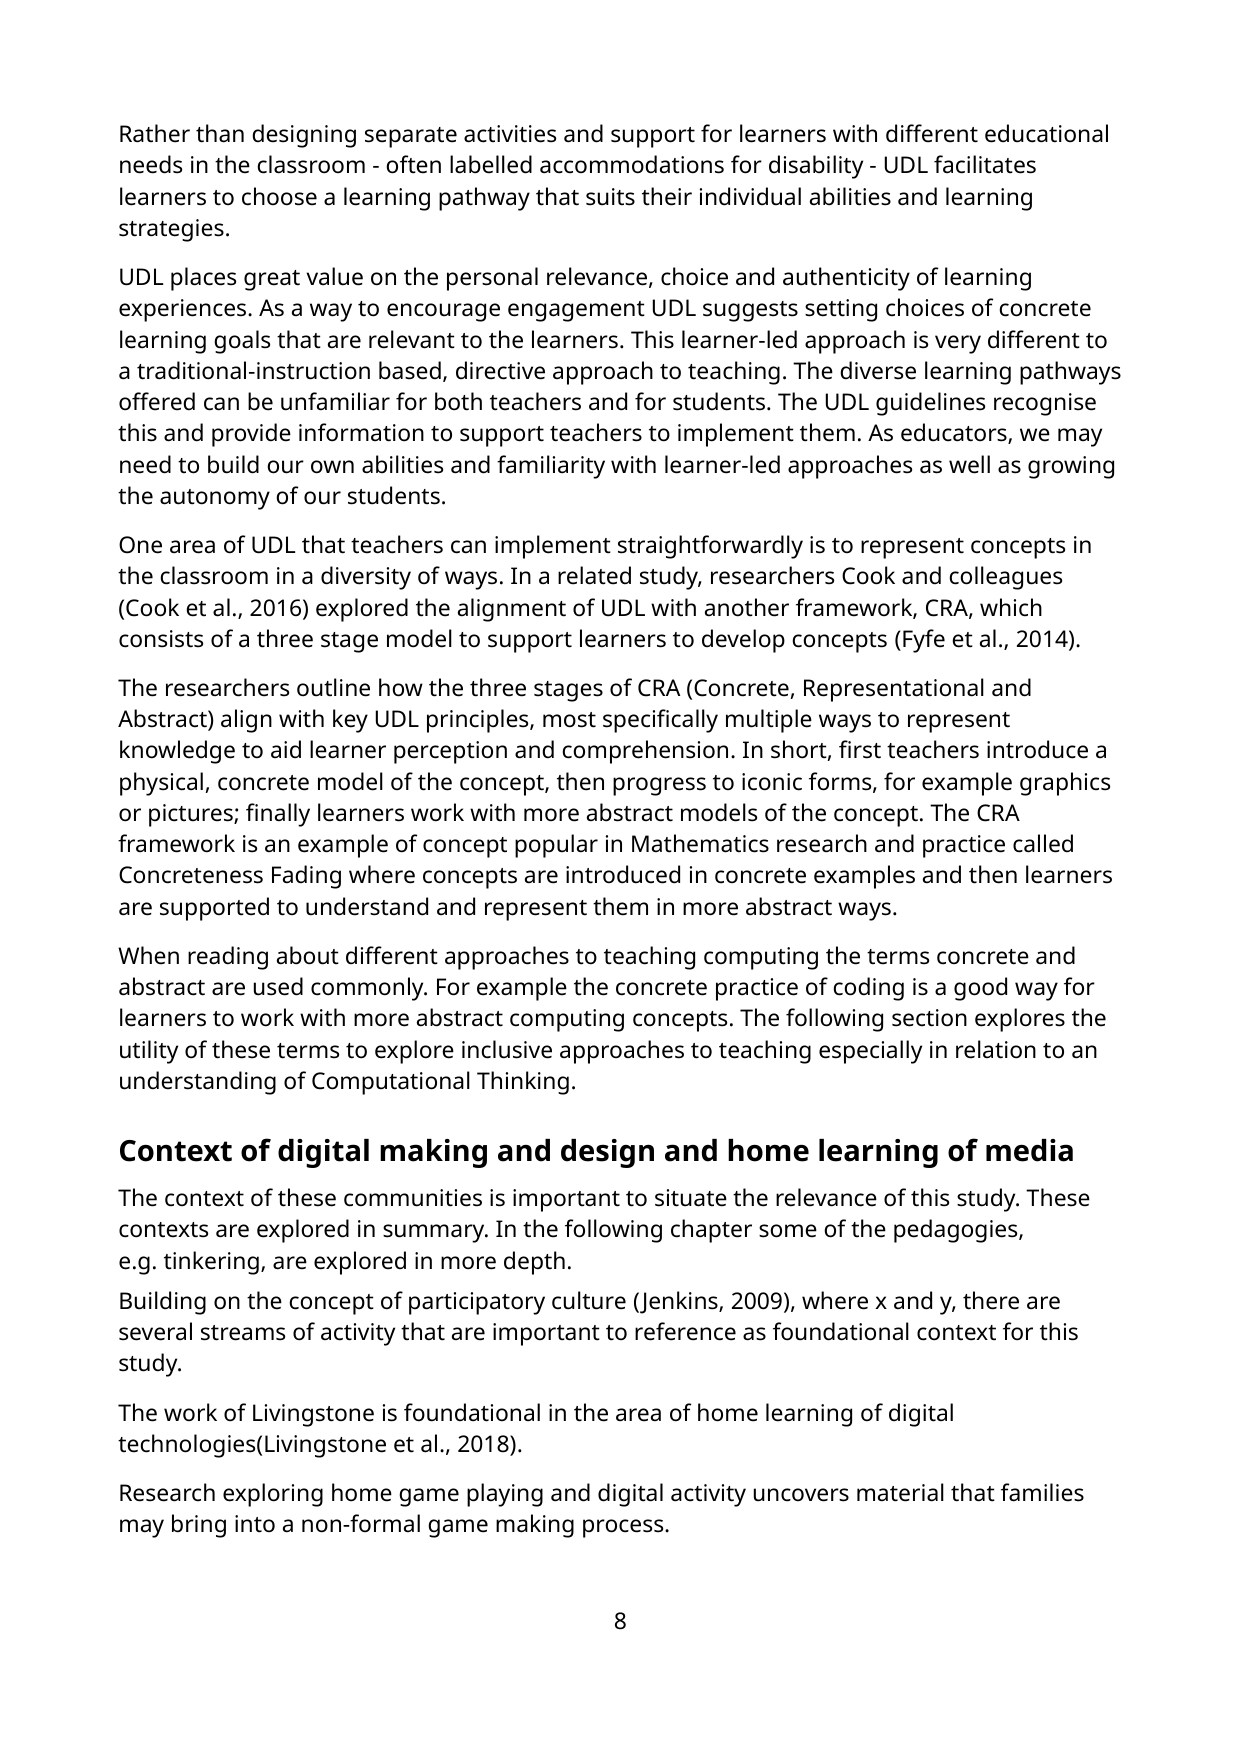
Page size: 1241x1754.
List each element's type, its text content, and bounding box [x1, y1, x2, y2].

text The work of Livingstone is foundational in the area of home learning of digital technologies(Livingstone et al., 2018). [118, 1397, 1122, 1459]
text The researchers outline how the three stages of CRA (Concrete, Representational and Abstract) align with key UDL principles, most specifically multiple ways to represent knowledge to aid learner perception and comprehension. In short, first teachers introduce a physical, concrete model of the concept, then progress to iconic forms, for example graphics or pictures; finally learners work with more abstract models of the concept. The CRA framework is an example of concept popular in Mathematics research and practice called Concreteness Fading where concepts are introduced in concrete examples and then learners are supported to understand and represent them in more abstract ways. [118, 672, 1122, 922]
text Rather than designing separate activities and support for learners with different educational needs in the classroom - often labelled accommodations for disability - UDL facilitates learners to choose a learning pathway that suits their individual abilities and learning strategies. [118, 118, 1122, 243]
text One area of UDL that teachers can implement straightforwardly is to represent concepts in the classroom in a diversity of ways. In a related study, researchers Cook and colleagues (Cook et al., 2016) explored the alignment of UDL with another framework, CRA, which consists of a three stage model to support learners to develop concepts (Fyfe et al., 2014). [118, 529, 1122, 654]
subtitle Context of digital making and design and home learning of media [118, 1130, 1122, 1170]
text UDL places great value on the personal relevance, choice and authenticity of learning experiences. As a way to encourage engagement UDL suggests setting choices of concrete learning goals that are relevant to the learners. This learner-led approach is very different to a traditional-instruction based, directive approach to teaching. The diverse learning pathways offered can be unfamiliar for both teachers and for students. The UDL guidelines recognise this and provide information to support teachers to implement them. As educators, we may need to build our own abilities and familiarity with learner-led approaches as well as growing the autonomy of our students. [118, 261, 1122, 511]
text The context of these communities is important to situate the relevance of this study. These contexts are explored in summary. In the following chapter some of the pedagogies, e.g. tinkering, are explored in more depth. [118, 1182, 1122, 1276]
text Research exploring home game playing and digital activity uncovers material that families may bring into a non-formal game making process. [118, 1477, 1122, 1539]
text When reading about different approaches to teaching computing the terms concrete and abstract are used commonly. For example the concrete practice of coding is a good way for learners to work with more abstract computing concepts. The following section explores the utility of these terms to explore inclusive approaches to teaching especially in relation to an understanding of Computational Thinking. [118, 940, 1122, 1096]
text Building on the concept of participatory culture (Jenkins, 2009), where x and y, there are several streams of activity that are important to reference as foundational context for this study. [118, 1285, 1122, 1379]
